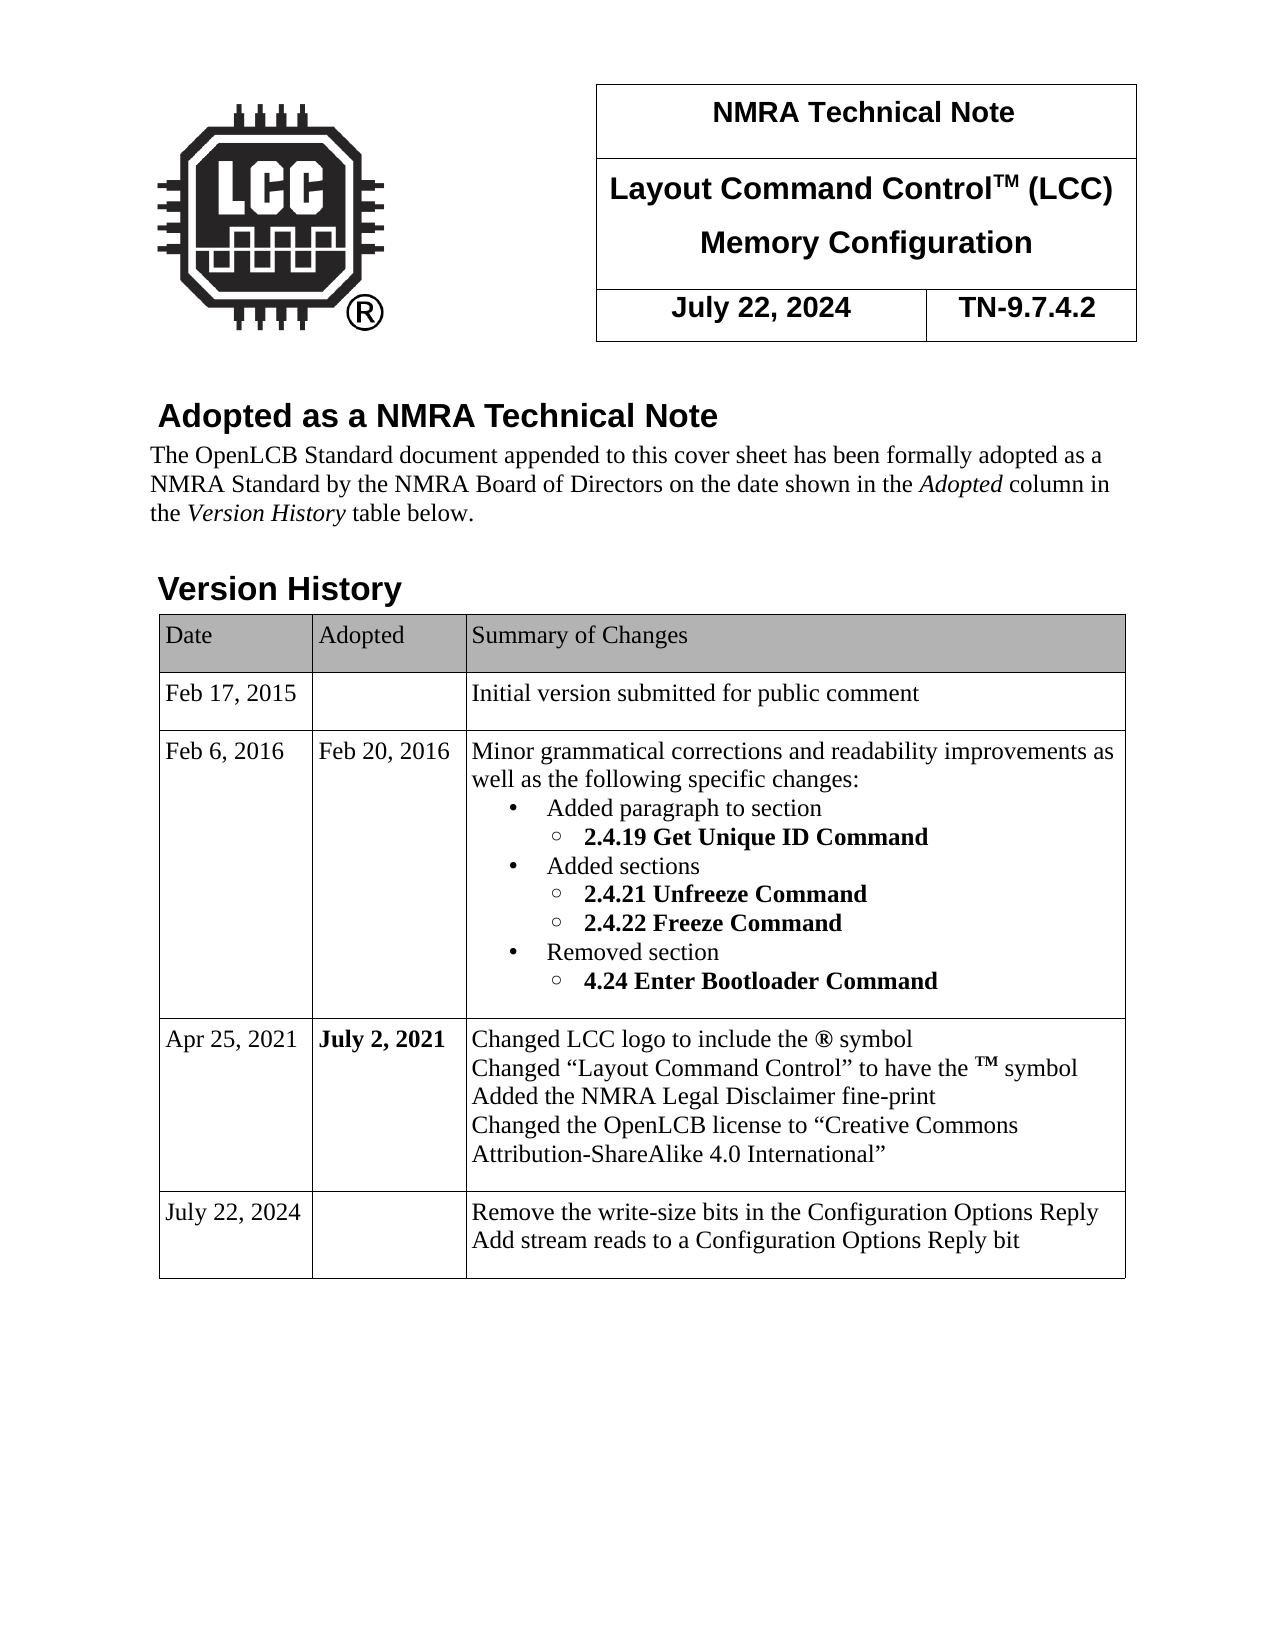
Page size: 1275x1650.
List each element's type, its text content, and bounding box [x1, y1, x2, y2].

table_cell Apr 25, 2021 [160, 1019, 312, 1191]
table_header Adopted [313, 615, 466, 672]
subtitle Version History [112, 569, 1125, 608]
table_cell Minor grammatical corrections and readability improvements as well as the following specific changes: Added paragraph to section 2.4.19 Get Unique ID Command Added sections 2.4.21 Unfreeze Command 2.4.22 Freeze Command Removed section 4.24 Enter Bootloader Command [467, 731, 1125, 1018]
table_cell Feb 17, 2015 [160, 673, 312, 730]
subtitle Adopted as a NMRA Technical Note [112, 396, 1125, 434]
table_cell July 22, 2024 [160, 1192, 312, 1278]
table_cell July 2, 2021 [313, 1019, 466, 1191]
table_cell [313, 1192, 466, 1278]
table_cell Initial version submitted for public comment [467, 673, 1125, 730]
table_cell Feb 6, 2016 [160, 731, 312, 1018]
table_cell Feb 20, 2016 [313, 731, 466, 1018]
table_cell Remove the write-size bits in the Configuration Options Reply Add stream reads to a Configuration Options Reply bit [467, 1192, 1125, 1278]
picture [138, 85, 405, 347]
table_header Date [160, 615, 312, 672]
table_cell Changed LCC logo to include the ® symbol Changed “Layout Command Control” to have the TM symbol Added the NMRA Legal Disclaimer fine-print Changed the OpenLCB license to “Creative Commons Attribution-ShareAlike 4.0 International” [467, 1019, 1125, 1191]
table_cell [313, 673, 466, 730]
text The OpenLCB Standard document appended to this cover sheet has been formally adopted as a NMRA Standard by the NMRA Board of Directors on the date shown in the Adopted column in the Version History table below. [150, 440, 1125, 527]
table_header Summary of Changes [467, 615, 1125, 672]
